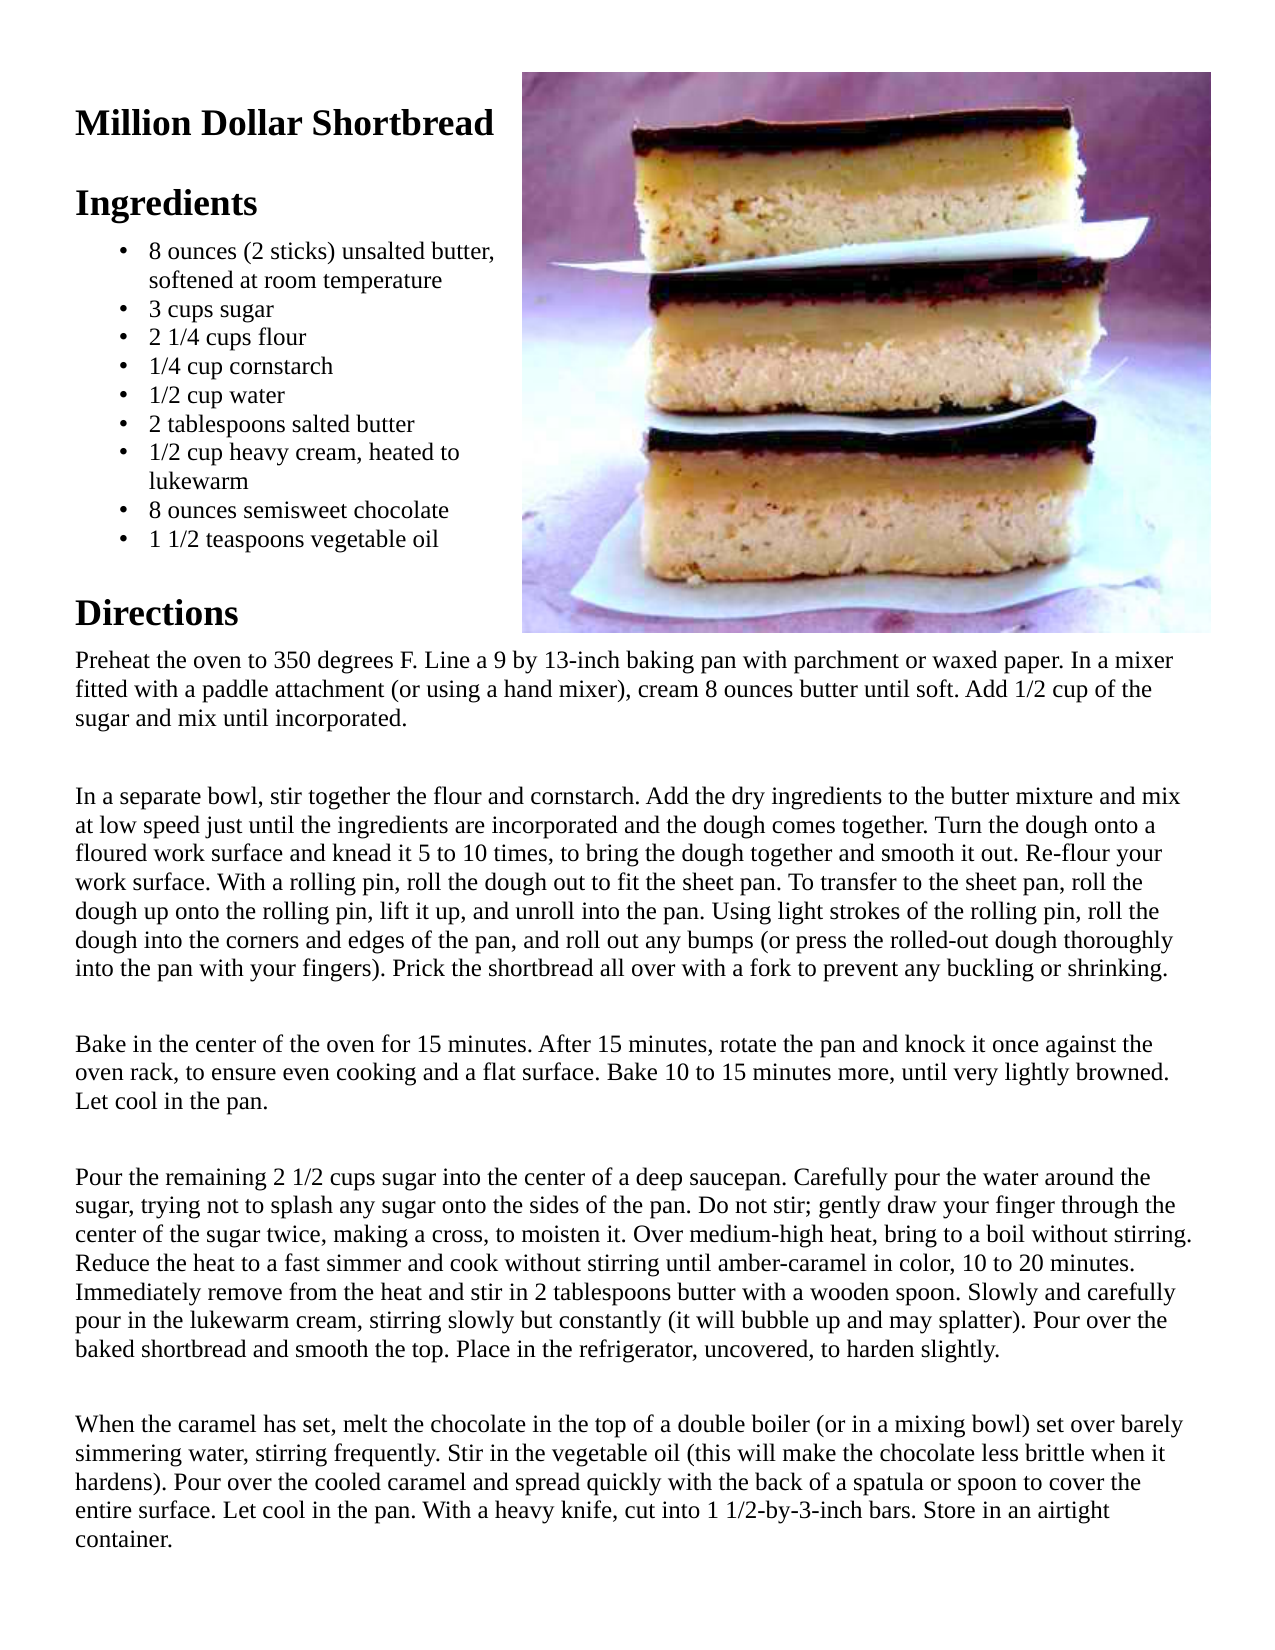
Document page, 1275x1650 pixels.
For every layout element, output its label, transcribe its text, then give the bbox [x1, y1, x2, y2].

text Pour the remaining 2 1/2 cups sugar into the center of a deep saucepan. Carefully pour the water around the sugar, trying not to splash any sugar onto the sides of the pan. Do not stir; gently draw your finger through the center of the sugar twice, making a cross, to moisten it. Over medium-high heat, bring to a boil without stirring. Reduce the heat to a fast simmer and cook without stirring until amber-caramel in color, 10 to 20 minutes. Immediately remove from the heat and stir in 2 tablespoons butter with a wooden spoon. Slowly and carefully pour in the lukewarm cream, stirring slowly but constantly (it will bubble up and may splatter). Pour over the baked shortbread and smooth the top. Place in the refrigerator, uncovered, to harden slightly. [75, 1162, 1200, 1363]
list 1/2 cup heavy cream, heated to lukewarm [119, 437, 522, 495]
text Bake in the center of the oven for 15 minutes. After 15 minutes, rotate the pan and knock it once against the oven rack, to ensure even cooking and a flat surface. Bake 10 to 15 minutes more, until very lightly browned. Let cool in the pan. [75, 1029, 1200, 1115]
list 1/2 cup water [119, 380, 522, 409]
list 1/4 cup cornstarch [119, 351, 522, 380]
picture [522, 72, 1211, 633]
list 8 ounces (2 sticks) unsalted butter, softened at room temperature [119, 236, 522, 294]
list 8 ounces semisweet chocolate [119, 495, 522, 524]
text Preheat the oven to 350 degrees F. Line a 9 by 13-inch baking pan with parchment or waxed paper. In a mixer fitted with a paddle attachment (or using a hand mixer), cream 8 ounces butter until soft. Add 1/2 cup of the sugar and mix until incorporated. [75, 646, 1200, 732]
subtitle Directions [75, 590, 522, 633]
subtitle Ingredients [75, 181, 522, 224]
subtitle Million Dollar Shortbread [75, 100, 522, 143]
text In a separate bowl, stir together the flour and cornstarch. Add the dry ingredients to the butter mixture and mix at low speed just until the ingredients are incorporated and the dough comes together. Turn the dough onto a floured work surface and knead it 5 to 10 times, to bring the dough together and smooth it out. Re-flour your work surface. With a rolling pin, roll the dough out to fit the sheet pan. To transfer to the sheet pan, roll the dough up onto the rolling pin, lift it up, and unroll into the pan. Using light strokes of the rolling pin, roll the dough into the corners and edges of the pan, and roll out any bumps (or press the rolled-out dough thoroughly into the pan with your fingers). Prick the shortbread all over with a fork to prevent any buckling or shrinking. [75, 781, 1200, 982]
list 1 1/2 teaspoons vegetable oil [119, 524, 522, 552]
list 2 tablespoons salted butter [119, 409, 522, 437]
text When the caramel has set, melt the chocolate in the top of a double boiler (or in a mixing bowl) set over barely simmering water, stirring frequently. Stir in the vegetable oil (this will make the chocolate less brittle when it hardens). Pour over the cooled caramel and spread quickly with the back of a spatula or spoon to cover the entire surface. Let cool in the pan. With a heavy knife, cut into 1 1/2-by-3-inch bars. Store in an airtight container. [75, 1409, 1200, 1553]
list 2 1/4 cups flour [119, 322, 522, 351]
list 3 cups sugar [119, 294, 522, 322]
